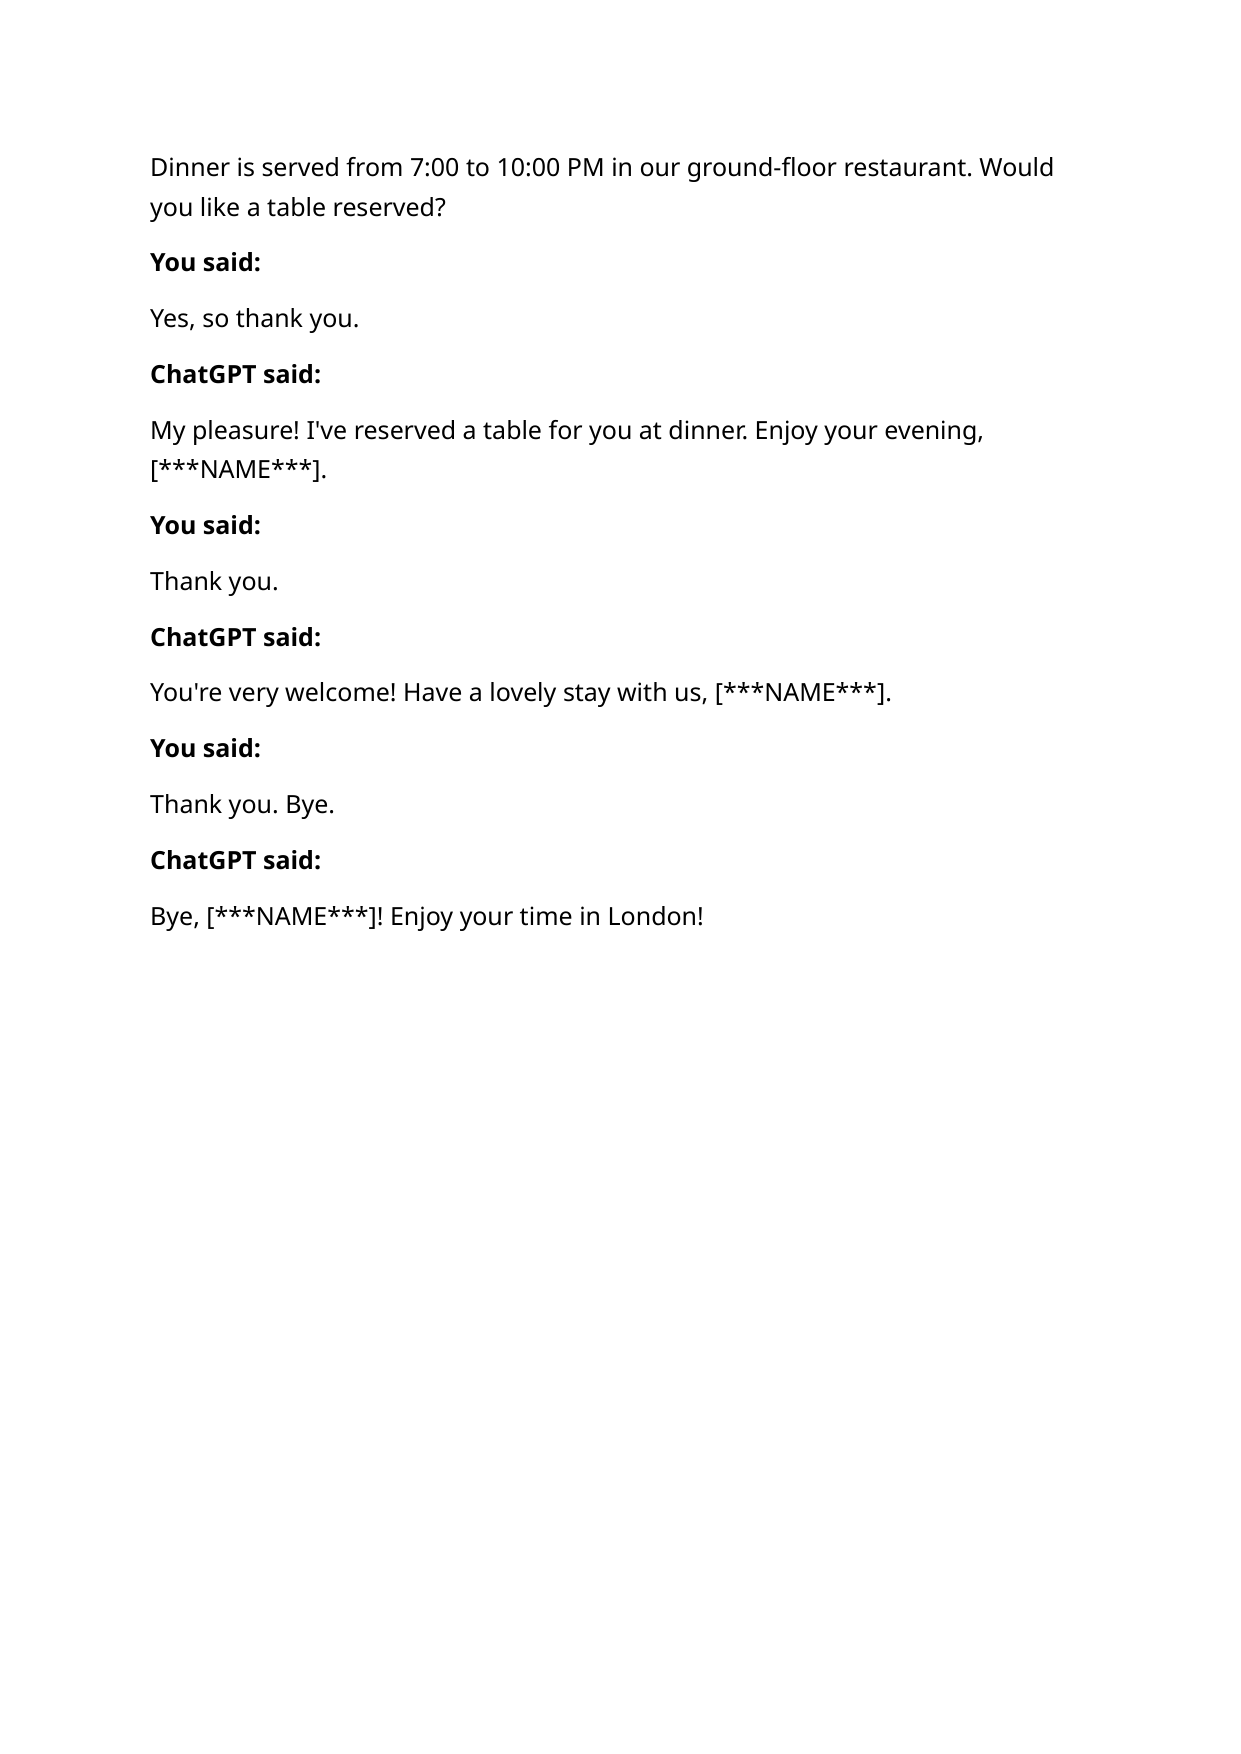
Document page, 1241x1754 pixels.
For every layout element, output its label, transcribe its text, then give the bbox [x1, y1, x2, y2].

text You said: [150, 507, 1090, 542]
text ChatGPT said: [150, 842, 1090, 877]
text Yes, so thank you. [150, 301, 1090, 335]
text Bye, [***NAME***]! Enjoy your time in London! [150, 898, 1090, 932]
text My pleasure! I've reserved a table for you at dinner. Enjoy your evening, [***NAME***]. [150, 412, 1090, 486]
text Thank you. Bye. [150, 787, 1090, 821]
text You're very welcome! Have a lovely stay with us, [***NAME***]. [150, 675, 1090, 709]
text Thank you. [150, 563, 1090, 597]
text ChatGPT said: [150, 357, 1090, 391]
text You said: [150, 731, 1090, 765]
text Dinner is served from 7:00 to 10:00 PM in our ground-floor restaurant. Would you like a table reserved? [150, 150, 1090, 223]
text ChatGPT said: [150, 619, 1090, 653]
text You said: [150, 245, 1090, 279]
